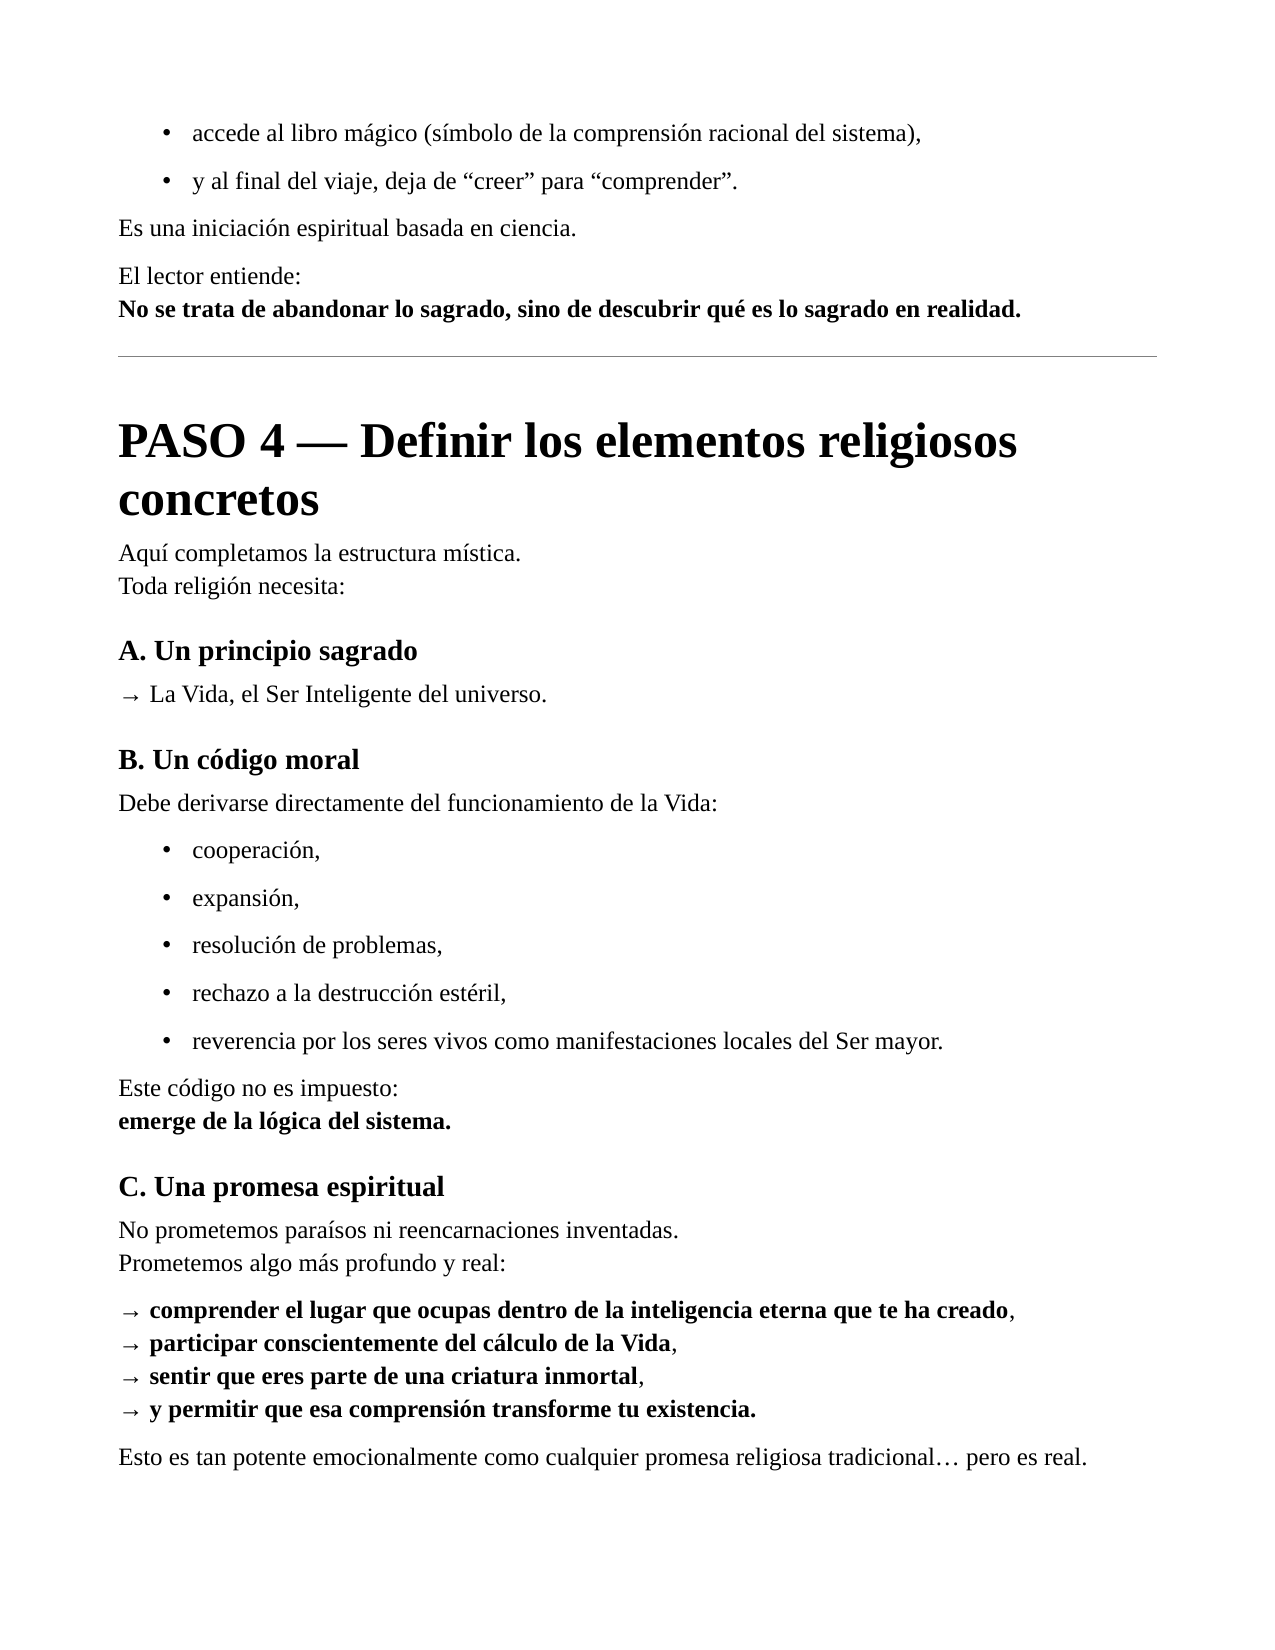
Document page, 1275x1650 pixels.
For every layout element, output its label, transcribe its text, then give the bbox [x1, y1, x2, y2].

text El lector entiende: No se trata de abandonar lo sagrado, sino de descubrir qué es lo sagrado en realidad. [118, 261, 1157, 323]
text No prometemos paraísos ni reencarnaciones inventadas. Prometemos algo más profundo y real: [118, 1215, 1157, 1276]
subtitle A. Un principio sagrado [118, 633, 1157, 667]
text Este código no es impuesto: emerge de la lógica del sistema. [118, 1073, 1157, 1135]
subtitle C. Una promesa espiritual [118, 1169, 1157, 1202]
text Esto es tan potente emocionalmente como cualquier promesa religiosa tradicional… pero es real. [118, 1442, 1157, 1471]
text Debe derivarse directamente del funcionamiento de la Vida: [118, 788, 1157, 817]
list resolución de problemas, [162, 931, 1157, 959]
subtitle B. Un código moral [118, 742, 1157, 775]
list rechazo a la destrucción estéril, [162, 978, 1157, 1007]
text Aquí completamos la estructura mística. Toda religión necesita: [118, 538, 1157, 600]
list accede al libro mágico (símbolo de la comprensión racional del sistema), [162, 118, 1157, 147]
list cooperación, [162, 835, 1157, 864]
text Es una iniciación espiritual basada en ciencia. [118, 213, 1157, 242]
text → La Vida, el Ser Inteligente del universo. [118, 679, 1157, 708]
list expansión, [162, 883, 1157, 912]
list y al final del viaje, deja de “creer” para “comprender”. [162, 166, 1157, 194]
text → comprender el lugar que ocupas dentro de la inteligencia eterna que te ha creado, → participar conscientemente del cálculo de la Vida, → sentir que eres parte de una criatura inmortal, → y permitir que esa comprensión transforme tu existencia. [118, 1295, 1157, 1423]
list reverencia por los seres vivos como manifestaciones locales del Ser mayor. [162, 1026, 1157, 1054]
subtitle PASO 4 — Definir los elementos religiosos concretos [118, 411, 1157, 526]
